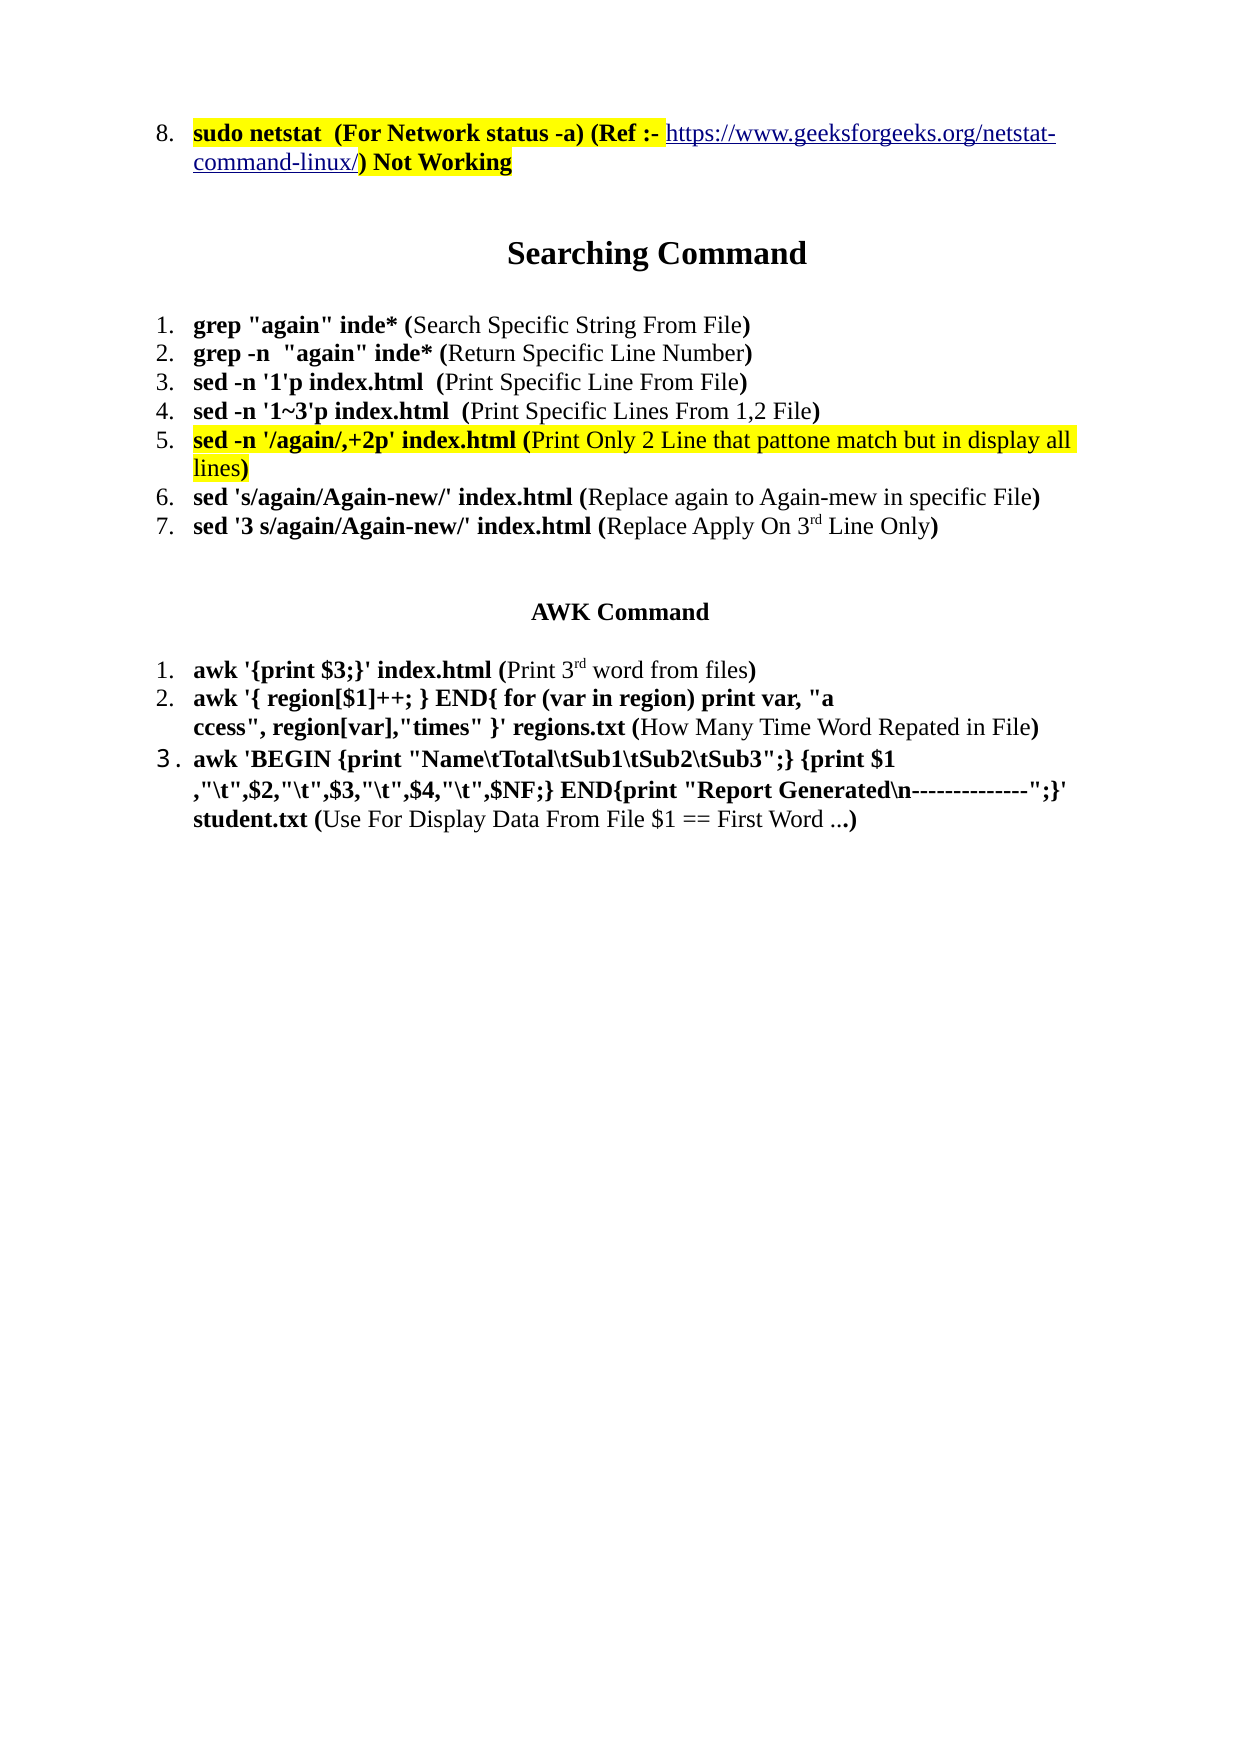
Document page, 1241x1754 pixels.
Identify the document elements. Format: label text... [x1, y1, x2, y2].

list grep -n "again" inde* (Return Specific Line Number) [156, 338, 1122, 367]
list awk '{ region[$1]++; } END{ for (var in region) print var, "a ccess", region[var],"times" }' regions.txt (How Many Time Word Repated in File) [156, 683, 1122, 741]
list sed '3 s/again/Again-new/' index.html (Replace Apply On 3rd Line Only) [156, 511, 1122, 540]
list grep "again" inde* (Search Specific String From File) [156, 310, 1122, 338]
list sed -n '1~3'p index.html (Print Specific Lines From 1,2 File) [156, 396, 1122, 425]
text Searching Command [118, 233, 1122, 271]
list sed 's/again/Again-new/' index.html (Replace again to Again-mew in specific File) [156, 482, 1122, 511]
list sed -n '1'p index.html (Print Specific Line From File) [156, 367, 1122, 396]
list sed -n '/again/,+2p' index.html (Print Only 2 Line that pattone match but in display all lines) [156, 425, 1122, 482]
list sudo netstat (For Network status -a) (Ref :- https://www.geeksforgeeks.org/netstat-command-linux/) Not Working [156, 118, 1122, 176]
text AWK Command [118, 597, 1122, 626]
list awk '{print $3;}' index.html (Print 3rd word from files) [156, 655, 1122, 683]
list awk 'BEGIN {print "Name\tTotal\tSub1\tSub2\tSub3";} {print $1 ,"\t",$2,"\t",$3,"\t",$4,"\t",$NF;} END{print "Report Generated\n--------------";}' student.txt (Use For Display Data From File $1 == First Word ...) [156, 741, 1122, 953]
